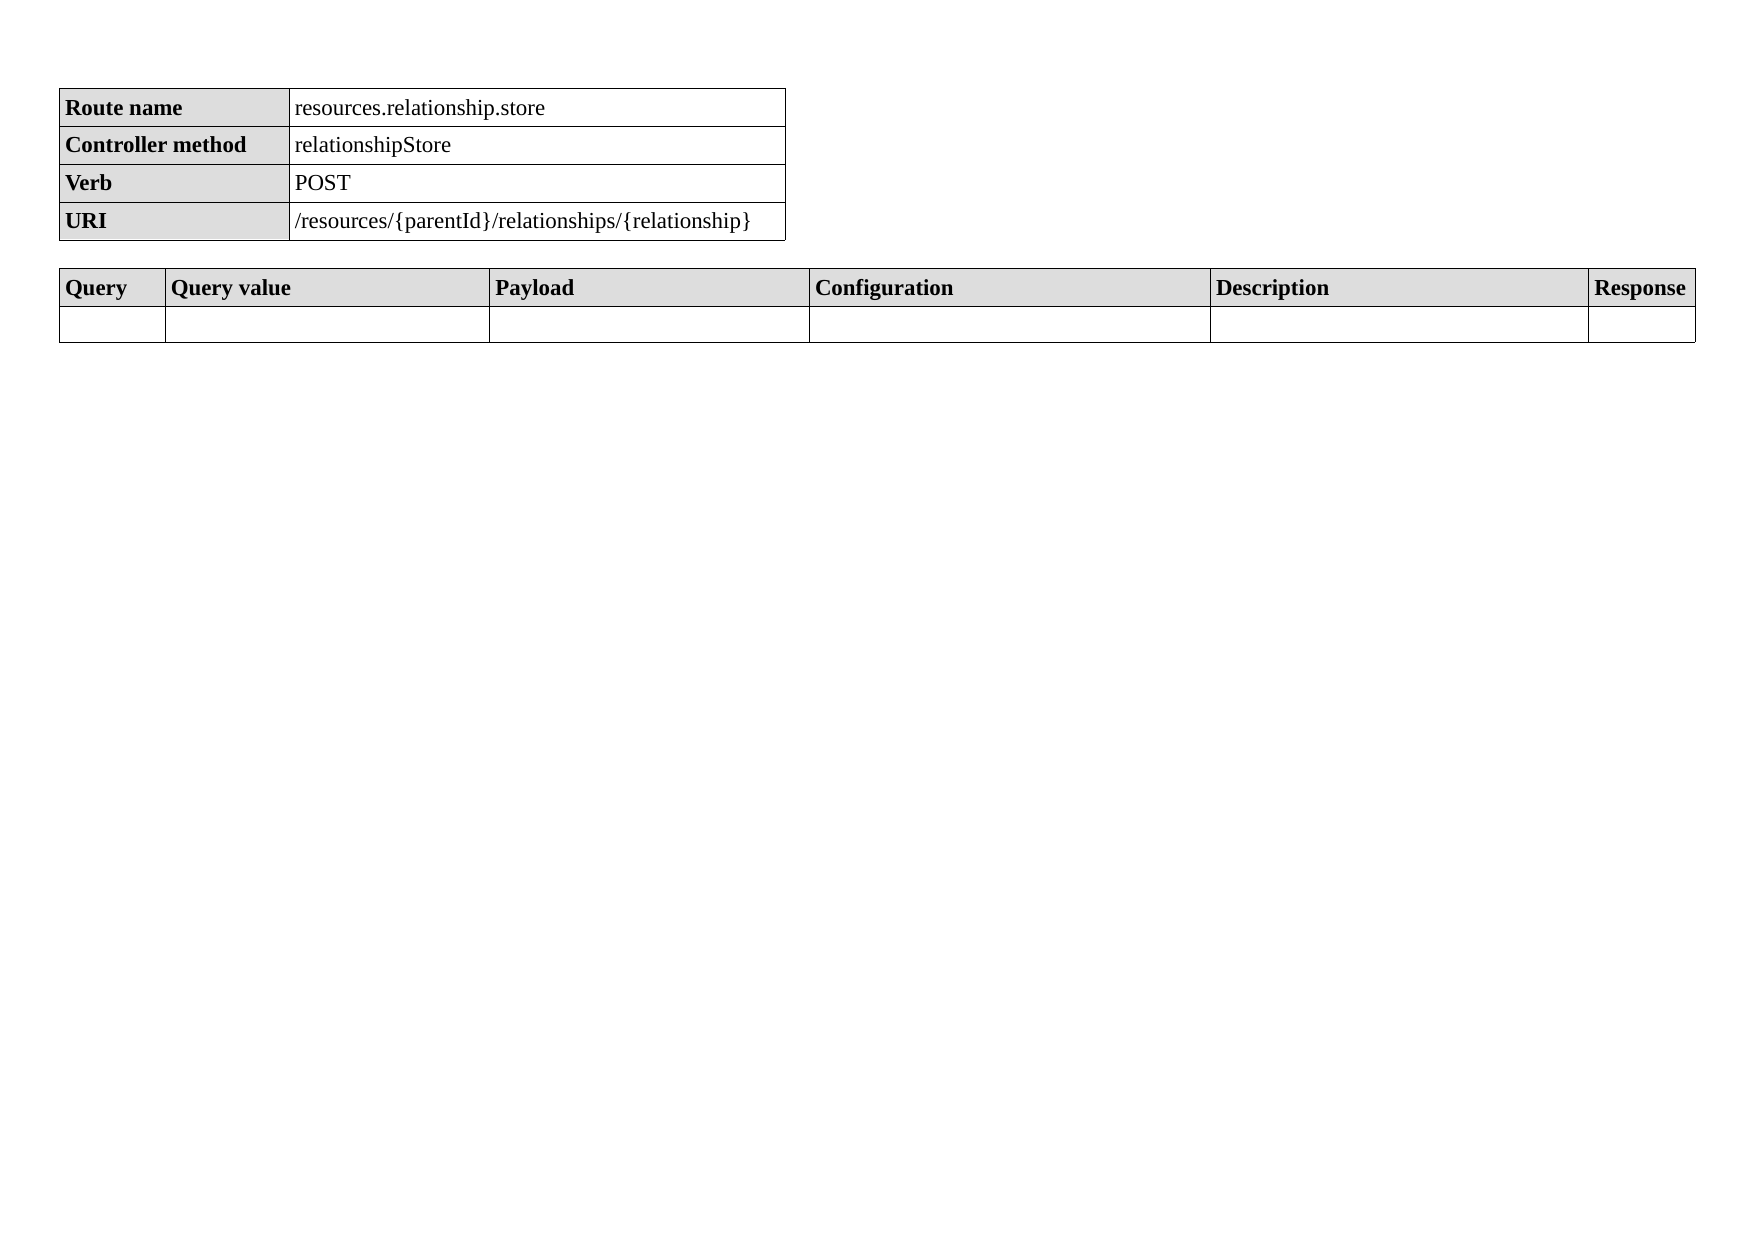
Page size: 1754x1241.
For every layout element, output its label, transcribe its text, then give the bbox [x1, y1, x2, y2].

table_cell [1211, 307, 1588, 342]
table_cell /resources/{parentId}/relationships/{relationship} [290, 203, 785, 239]
table_cell [1589, 307, 1695, 342]
table_cell POST [290, 165, 785, 202]
table_cell [810, 307, 1210, 342]
table_header Payload [490, 269, 809, 306]
table_header Response [1589, 269, 1695, 306]
table_cell [60, 307, 165, 342]
table_cell Controller method [60, 127, 289, 164]
table_header Query [60, 269, 165, 306]
table_cell [166, 307, 489, 342]
table_header Query value [166, 269, 489, 306]
table_cell URI [60, 203, 289, 239]
table_header resources.relationship.store [290, 89, 785, 126]
table_header Description [1211, 269, 1588, 306]
table_cell Verb [60, 165, 289, 202]
table_header Configuration [810, 269, 1210, 306]
table_header Route name [60, 89, 289, 126]
table_cell relationshipStore [290, 127, 785, 164]
table_cell [490, 307, 809, 342]
